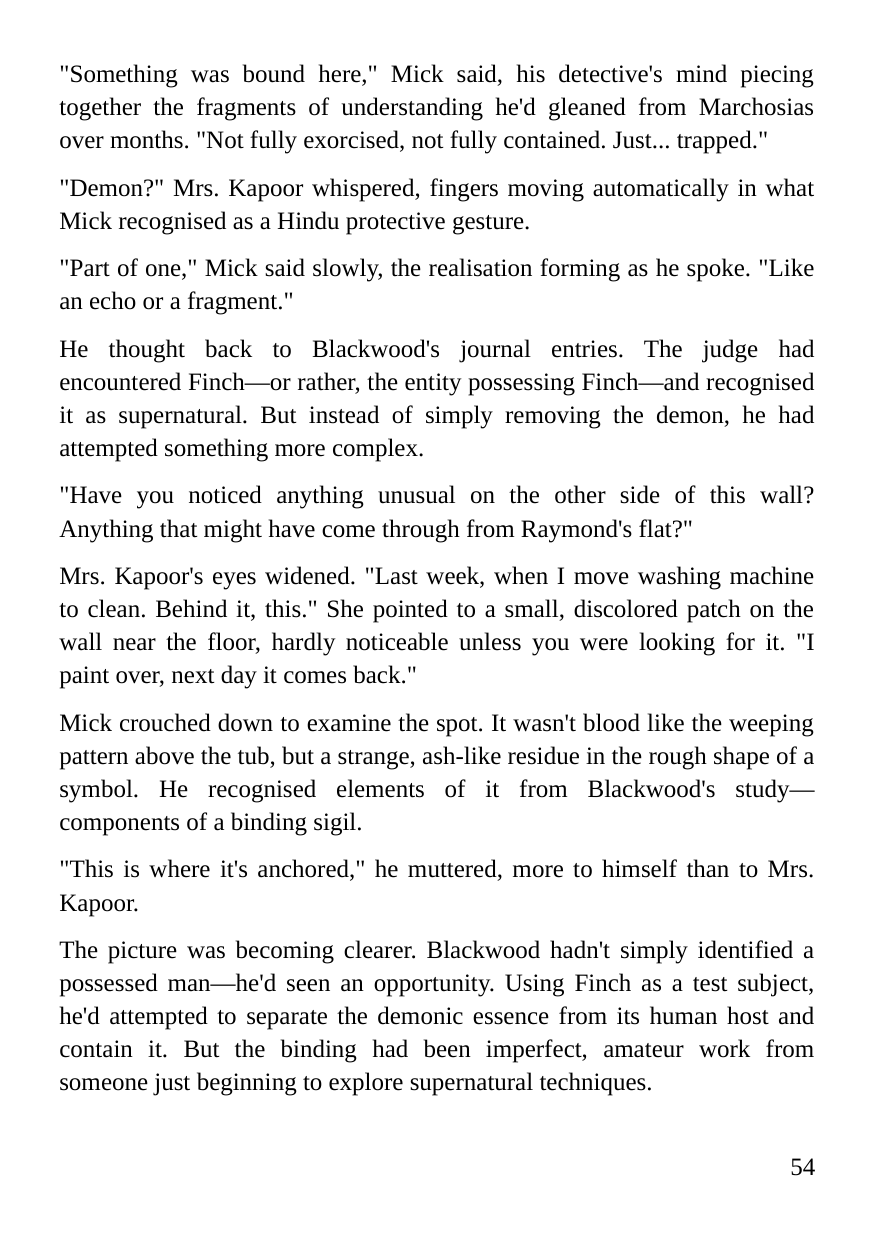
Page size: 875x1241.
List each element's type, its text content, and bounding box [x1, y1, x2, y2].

text "Demon?" Mrs. Kapoor whispered, fingers moving automatically in what Mick recognised as a Hindu protective gesture. [59, 173, 815, 234]
text Mick crouched down to examine the spot. It wasn't blood like the weeping pattern above the tub, but a strange, ash-like residue in the rough shape of a symbol. He recognised elements of it from Blackwood's study—components of a binding sigil. [59, 708, 815, 836]
text "Have you noticed anything unusual on the other side of this wall? Anything that might have come through from Raymond's flat?" [59, 481, 815, 542]
text "Part of one," Mick said slowly, the realisation forming as he spoke. "Like an echo or a fragment." [59, 253, 815, 315]
text "Something was bound here," Mick said, his detective's mind piecing together the fragments of understanding he'd gleaned from Marchosias over months. "Not fully exorcised, not fully contained. Just... trapped." [59, 59, 815, 154]
text He thought back to Blackwood's journal entries. The judge had encountered Finch—or rather, the entity possessing Finch—and recognised it as supernatural. But instead of simply removing the demon, he had attempted something more complex. [59, 334, 815, 462]
text The picture was becoming clearer. Blackwood hadn't simply identified a possessed man—he'd seen an opportunity. Using Finch as a test subject, he'd attempted to separate the demonic essence from its human host and contain it. But the binding had been imperfect, amateur work from someone just beginning to explore supernatural techniques. [59, 935, 815, 1096]
text Mrs. Kapoor's eyes widened. "Last week, when I move washing machine to clean. Behind it, this." She pointed to a small, discolored patch on the wall near the floor, hardly noticeable unless you were looking for it. "I paint over, next day it comes back." [59, 561, 815, 689]
text "This is where it's anchored," he muttered, more to himself than to Mrs. Kapoor. [59, 854, 815, 916]
